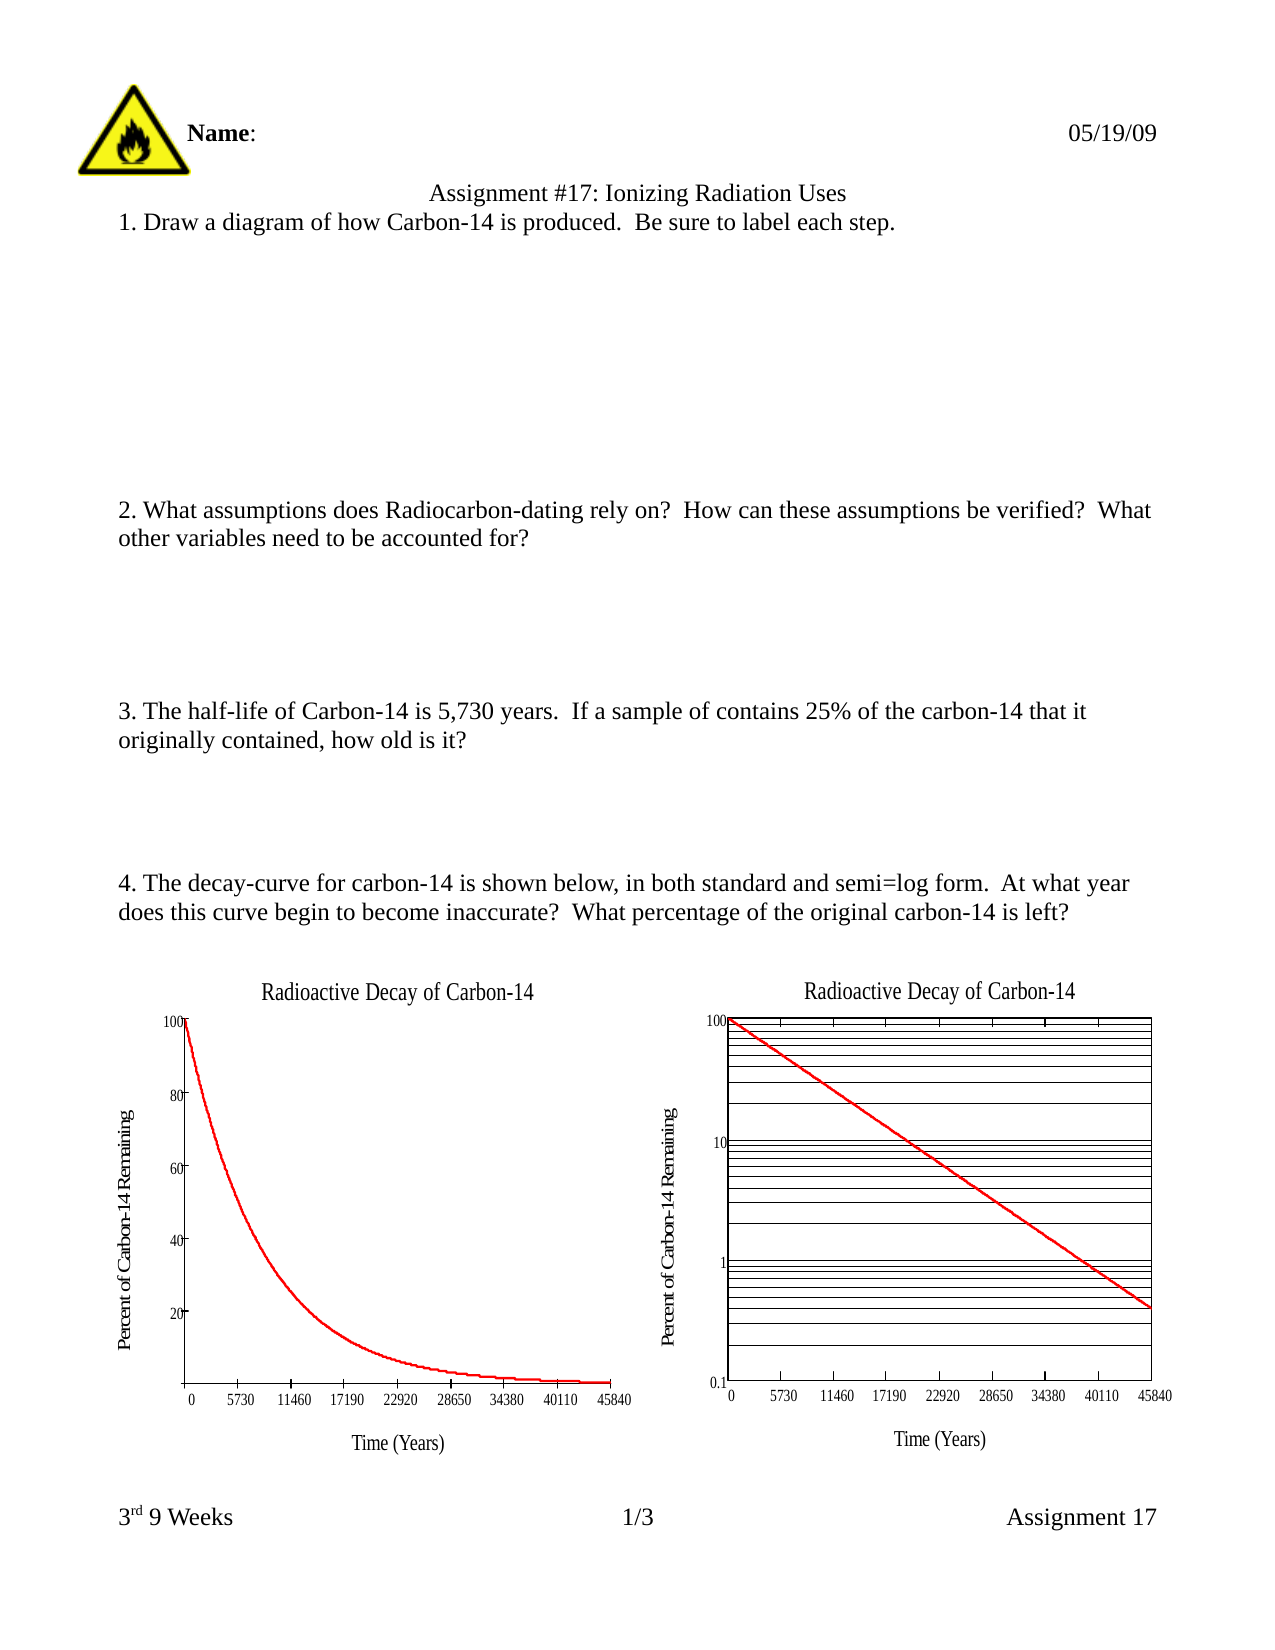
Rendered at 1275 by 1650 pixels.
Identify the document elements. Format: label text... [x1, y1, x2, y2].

text 2. What assumptions does Radiocarbon-dating rely on? How can these assumptions be verified? What other variables need to be accounted for? [118, 495, 1157, 552]
picture [77, 84, 191, 176]
text 4. The decay-curve for carbon-14 is shown below, in both standard and semi=log form. At what year does this curve begin to become inaccurate? What percentage of the original carbon-14 is left? [118, 868, 1157, 926]
text Assignment #17: Ionizing Radiation Uses [118, 178, 1157, 207]
text 1. Draw a diagram of how Carbon-14 is produced. Be sure to label each step. [118, 207, 1157, 236]
text 3. The half-life of Carbon-14 is 5,730 years. If a sample of contains 25% of the carbon-14 that it originally contained, how old is it? [118, 696, 1157, 753]
